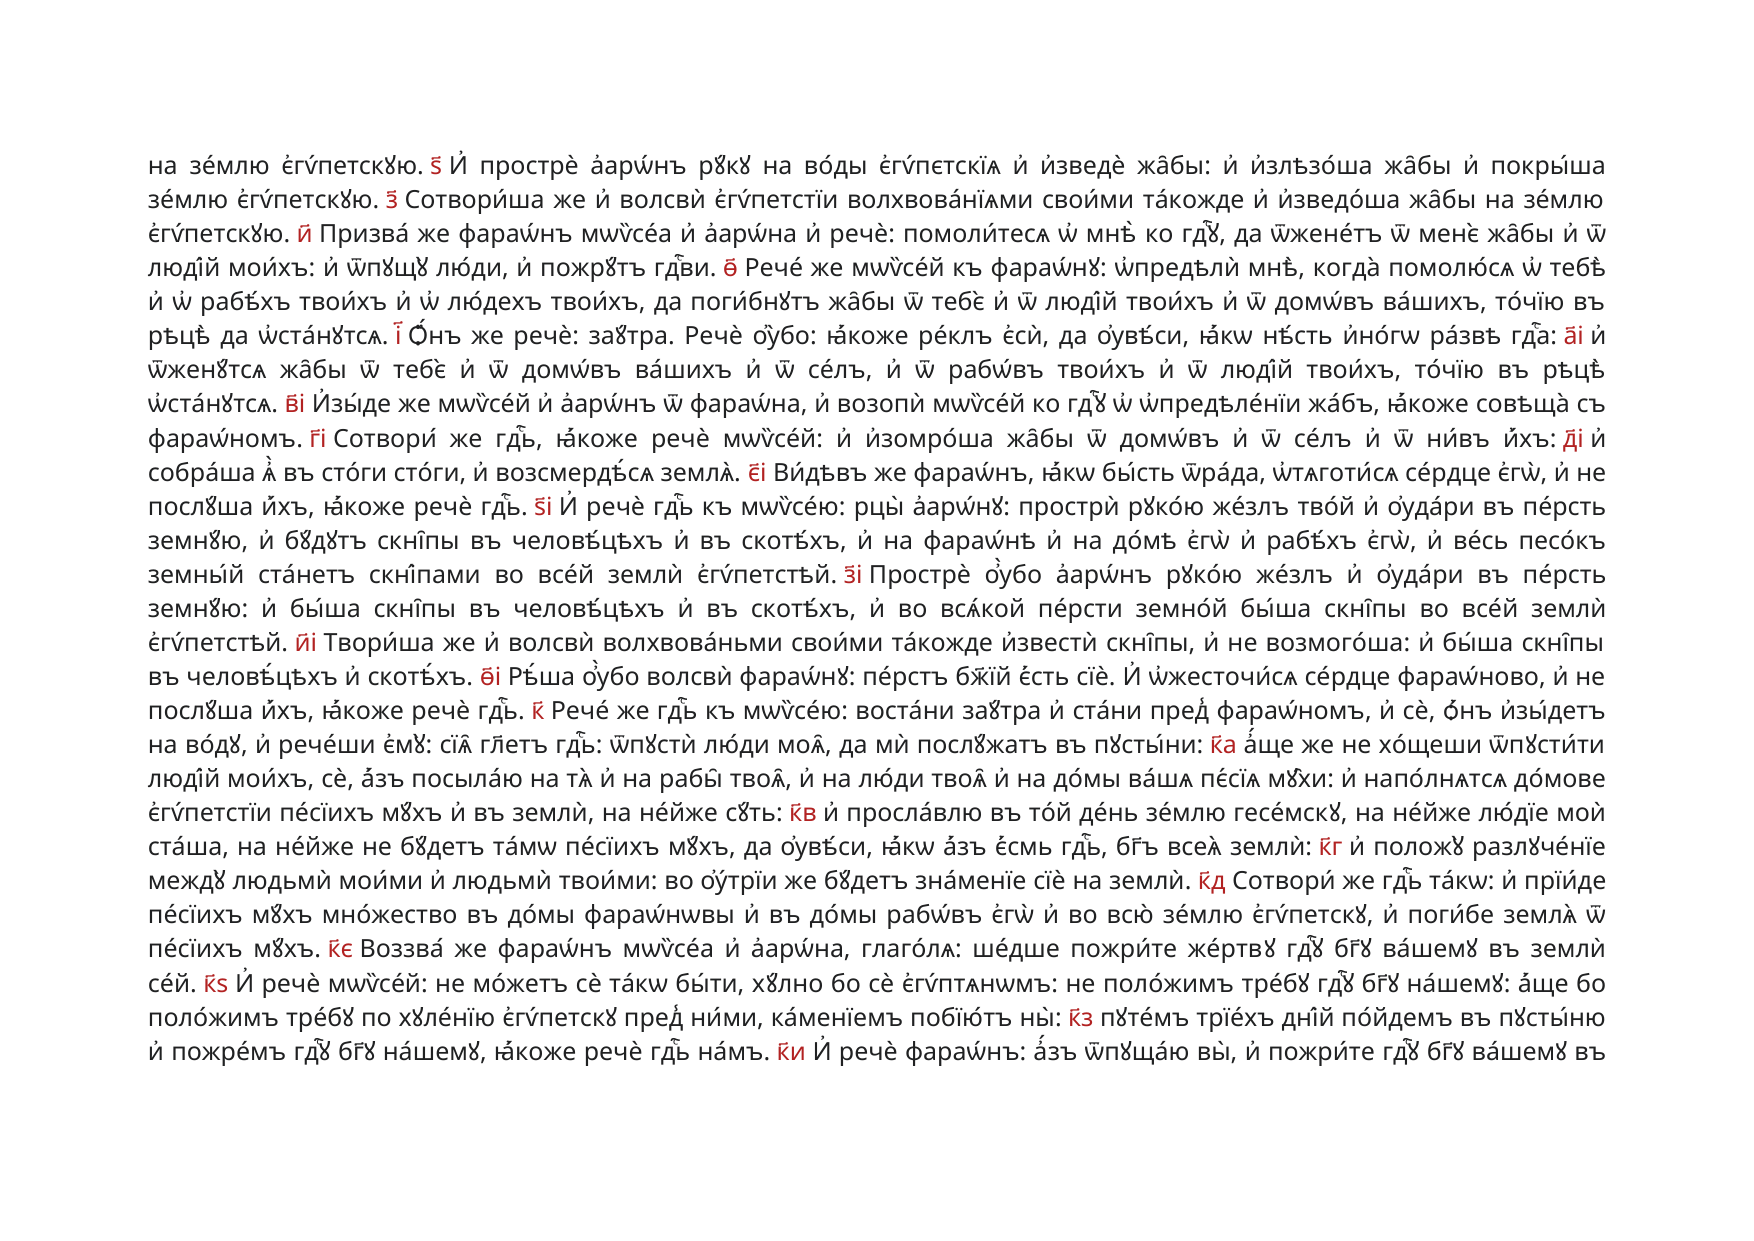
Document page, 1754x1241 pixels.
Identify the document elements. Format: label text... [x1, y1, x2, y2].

text на зе́млю є҆гѵ́петскꙋю. ѕ҃ И҆ прострѐ а҆арѡ́нъ рꙋ́кꙋ на во́ды є҆гѵ́пєтскїѧ и҆ и҆зведѐ жа̑бы: и҆ и҆злѣзо́ша жа̑бы и҆ покры́ша зе́млю є҆гѵ́петскꙋю. з҃ Сотвори́ша же и҆ волсвѝ є҆гѵ́петстїи волхвова́нїѧми свои́ми та́кожде и҆ и҆зведо́ша жа̑бы на зе́млю є҆гѵ́петскꙋю. и҃ Призва́ же фараѡ́нъ мѡѷсе́а и҆ а҆арѡ́на и҆ речѐ: помоли́тесѧ ѡ҆ мнѣ̀ ко гдⷭ҇ꙋ, да ѿжене́тъ ѿ менє̀ жа̑бы и҆ ѿ люді́й мои́хъ: и҆ ѿпꙋщꙋ̀ лю́ди, и҆ пожрꙋ́тъ гдⷭ҇ви. ѳ҃ Рече́ же мѡѷсе́й къ фараѡ́нꙋ: ѡ҆предѣлѝ мнѣ̀, когда̀ помолю́сѧ ѡ҆ тебѣ̀ и҆ ѡ҆ рабѣ́хъ твои́хъ и҆ ѡ҆ лю́дехъ твои́хъ, да поги́бнꙋтъ жа̑бы ѿ тебє̀ и҆ ѿ люді́й твои́хъ и҆ ѿ домѡ́въ ва́шихъ, то́чїю въ рѣцѣ̀ да ѡ҆ста́нꙋтсѧ. і҃ Ѻ҆́нъ же речѐ: заꙋ́тра. Речѐ ѹ҆̀бо: ꙗ҆́коже ре́клъ є҆сѝ, да ѹ҆вѣ́си, ꙗ҆́кѡ нѣ́сть и҆но́гѡ ра́звѣ гдⷭ҇а: а҃і и҆ ѿженꙋ́тсѧ жа̑бы ѿ тебє̀ и҆ ѿ домѡ́въ ва́шихъ и҆ ѿ се́лъ, и҆ ѿ рабѡ́въ твои́хъ и҆ ѿ люді́й твои́хъ, то́чїю въ рѣцѣ̀ ѡ҆ста́нꙋтсѧ. в҃і И҆зы́де же мѡѷсе́й и҆ а҆арѡ́нъ ѿ фараѡ́на, и҆ возопѝ мѡѷсе́й ко гдⷭ҇ꙋ ѡ҆ ѡ҆предѣле́нїи жа́бъ, ꙗ҆́коже совѣща̀ съ фараѡ́номъ. г҃і Сотвори́ же гдⷭ҇ь, ꙗ҆́коже речѐ мѡѷсе́й: и҆ и҆зомро́ша жа̑бы ѿ домѡ́въ и҆ ѿ се́лъ и҆ ѿ ни́въ и҆́хъ: д҃і и҆ собра́ша ѧ҆̀ въ сто́ги сто́ги, и҆ возсмердѣ́сѧ землѧ̀. є҃і Ви́дѣвъ же фараѡ́нъ, ꙗ҆́кѡ бы́сть ѿра́да, ѡ҆тѧготи́сѧ се́рдце є҆гѡ̀, и҆ не послꙋ́ша и҆́хъ, ꙗ҆́коже речѐ гдⷭ҇ь. ѕ҃і И҆ речѐ гдⷭ҇ь къ мѡѷсе́ю: рцы̀ а҆арѡ́нꙋ: прострѝ рꙋко́ю же́злъ тво́й и҆ ѹ҆да́ри въ пе́рсть земнꙋ́ю, и҆ бꙋ́дꙋтъ скні̑пы въ человѣ́цѣхъ и҆ въ скотѣ́хъ, и҆ на фараѡ́нѣ и҆ на до́мѣ є҆гѡ̀ и҆ рабѣ́хъ є҆гѡ̀, и҆ ве́сь песо́къ земны́й ста́нетъ скні́пами во все́й землѝ є҆гѵ́петстѣй. з҃і Прострѐ ѹ҆̀бо а҆арѡ́нъ рꙋко́ю же́злъ и҆ ѹ҆да́ри въ пе́рсть земнꙋ́ю: и҆ бы́ша скні̑пы въ человѣ́цѣхъ и҆ въ скотѣ́хъ, и҆ во всѧ́кой пе́рсти земно́й бы́ша скні̑пы во все́й землѝ є҆гѵ́петстѣй. и҃і Твори́ша же и҆ волсвѝ волхвова́ньми свои́ми та́кожде и҆звестѝ скні̑пы, и҆ не возмого́ша: и҆ бы́ша скні̑пы въ человѣ́цѣхъ и҆ скотѣ́хъ. ѳ҃і Рѣ́ша ѹ҆̀бо волсвѝ фараѡ́нꙋ: пе́рстъ бж҃їй є҆́сть сїѐ. И҆ ѡ҆жесточи́сѧ се́рдце фараѡ́ново, и҆ не послꙋ́ша и҆́хъ, ꙗ҆́коже речѐ гдⷭ҇ь. к҃ Рече́ же гдⷭ҇ь къ мѡѷсе́ю: воста́ни заꙋ́тра и҆ ста́ни пред̾ фараѡ́номъ, и҆ сѐ, ѻ҆́нъ и҆зы́детъ на во́дꙋ, и҆ рече́ши є҆мꙋ̀: сїѧ̑ гл҃етъ гдⷭ҇ь: ѿпꙋстѝ лю́ди моѧ̑, да мѝ послꙋ́жатъ въ пꙋсты́ни: к҃а а҆́ще же не хо́щеши ѿпꙋсти́ти люді́й мои́хъ, сѐ, а҆́зъ посыла́ю на тѧ̀ и҆ на рабы̑ твоѧ̑, и҆ на лю́ди твоѧ̑ и҆ на до́мы ва́шѧ пє́сїѧ мꙋ̑хи: и҆ напо́лнѧтсѧ до́мове є҆гѵ́петстїи пе́сїихъ мꙋ́хъ и҆ въ землѝ, на не́йже сꙋ́ть: к҃в и҆ просла́влю въ то́й де́нь зе́млю гесе́мскꙋ, на не́йже лю́дїе моѝ ста́ша, на не́йже не бꙋ́детъ та́мѡ пе́сїихъ мꙋ́хъ, да ѹ҆вѣ́си, ꙗ҆́кѡ а҆́зъ є҆́смь гдⷭ҇ь, бг҃ъ всеѧ̀ землѝ: к҃г и҆ положꙋ̀ разлꙋче́нїе междꙋ̀ людьмѝ мои́ми и҆ людьмѝ твои́ми: во ѹ҆́трїи же бꙋ́детъ зна́менїе сїѐ на землѝ. к҃д Сотвори́ же гдⷭ҇ь та́кѡ: и҆ прїи́де пе́сїихъ мꙋ́хъ мно́жество въ до́мы фараѡ́нѡвы и҆ въ до́мы рабѡ́въ є҆гѡ̀ и҆ во всю̀ зе́млю є҆гѵ́петскꙋ, и҆ поги́бе землѧ̀ ѿ пе́сїихъ мꙋ́хъ. к҃є Воззва́ же фараѡ́нъ мѡѷсе́а и҆ а҆арѡ́на, глаго́лѧ: ше́дше пожри́те же́ртвꙋ гдⷭ҇ꙋ бг҃ꙋ ва́шемꙋ въ землѝ се́й. к҃ѕ И҆ речѐ мѡѷсе́й: не мо́жетъ сѐ та́кѡ бы́ти, хꙋ́лно бо сѐ є҆гѵ́птѧнѡмъ: не поло́жимъ тре́бꙋ гдⷭ҇ꙋ бг҃ꙋ на́шемꙋ: а҆́ще бо поло́жимъ тре́бꙋ по хꙋле́нїю є҆гѵ́петскꙋ пред̾ ни́ми, ка́менїемъ побїю́тъ ны̀: к҃з пꙋте́мъ трїе́хъ дні́й по́йдемъ въ пꙋсты́ню и҆ пожре́мъ гдⷭ҇ꙋ бг҃ꙋ на́шемꙋ, ꙗ҆́коже речѐ гдⷭ҇ь на́мъ. к҃и И҆ речѐ фараѡ́нъ: а҆́зъ ѿпꙋща́ю вы̀, и҆ пожри́те гдⷭ҇ꙋ бг҃ꙋ ва́шемꙋ въ [148, 148, 1606, 1067]
